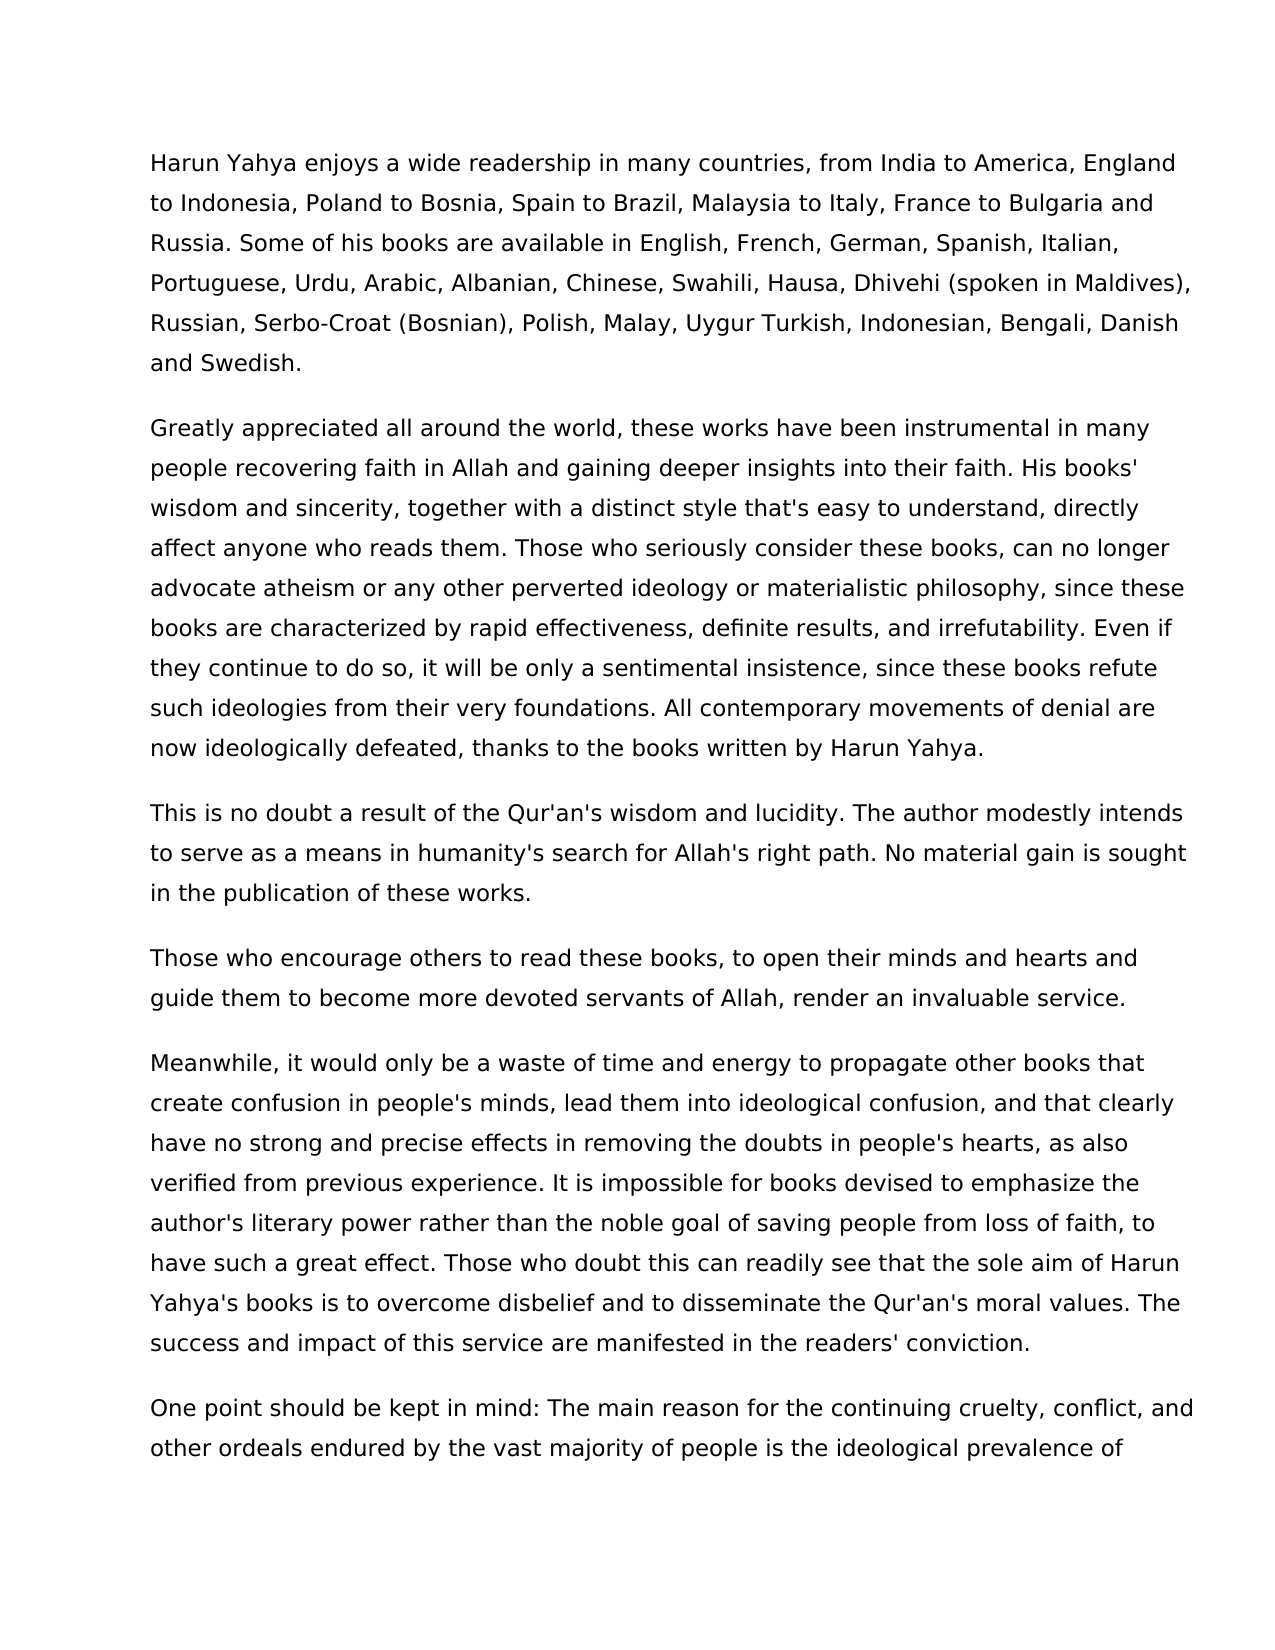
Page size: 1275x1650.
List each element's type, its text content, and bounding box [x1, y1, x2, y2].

text One point should be kept in mind: The main reason for the continuing cruelty, conflict, and other ordeals endured by the vast majority of people is the ideological prevalence of [150, 1395, 1200, 1462]
text Greatly appreciated all around the world, these works have been instrumental in many people recovering faith in Allah and gaining deeper insights into their faith. His books' wisdom and sincerity, together with a distinct style that's easy to understand, directly affect anyone who reads them. Those who seriously consider these books, can no longer advocate atheism or any other perverted ideology or materialistic philosophy, since these books are characterized by rapid effectiveness, definite results, and irrefutability. Even if they continue to do so, it will be only a sentimental insistence, since these books refute such ideologies from their very foundations. All contemporary movements of denial are now ideologically defeated, thanks to the books written by Harun Yahya. [150, 415, 1200, 762]
text Meanwhile, it would only be a waste of time and energy to propagate other books that create confusion in people's minds, lead them into ideological confusion, and that clearly have no strong and precise effects in removing the doubts in people's hearts, as also verified from previous experience. It is impossible for books devised to emphasize the author's literary power rather than the noble goal of saving people from loss of faith, to have such a great effect. Those who doubt this can readily see that the sole aim of Harun Yahya's books is to overcome disbelief and to disseminate the Qur'an's moral values. The success and impact of this service are manifested in the readers' conviction. [150, 1050, 1200, 1357]
text This is no doubt a result of the Qur'an's wisdom and lucidity. The author modestly intends to serve as a means in humanity's search for Allah's right path. No material gain is sought in the publication of these works. [150, 800, 1200, 907]
text Harun Yahya enjoys a wide readership in many countries, from India to America, England to Indonesia, Poland to Bosnia, Spain to Brazil, Malaysia to Italy, France to Bulgaria and Russia. Some of his books are available in English, French, German, Spanish, Italian, Portuguese, Urdu, Arabic, Albanian, Chinese, Swahili, Hausa, Dhivehi (spoken in Maldives), Russian, Serbo-Croat (Bosnian), Polish, Malay, Uygur Turkish, Indonesian, Bengali, Danish and Swedish. [150, 150, 1200, 377]
text Those who encourage others to read these books, to open their minds and hearts and guide them to become more devoted servants of Allah, render an invaluable service. [150, 945, 1200, 1012]
